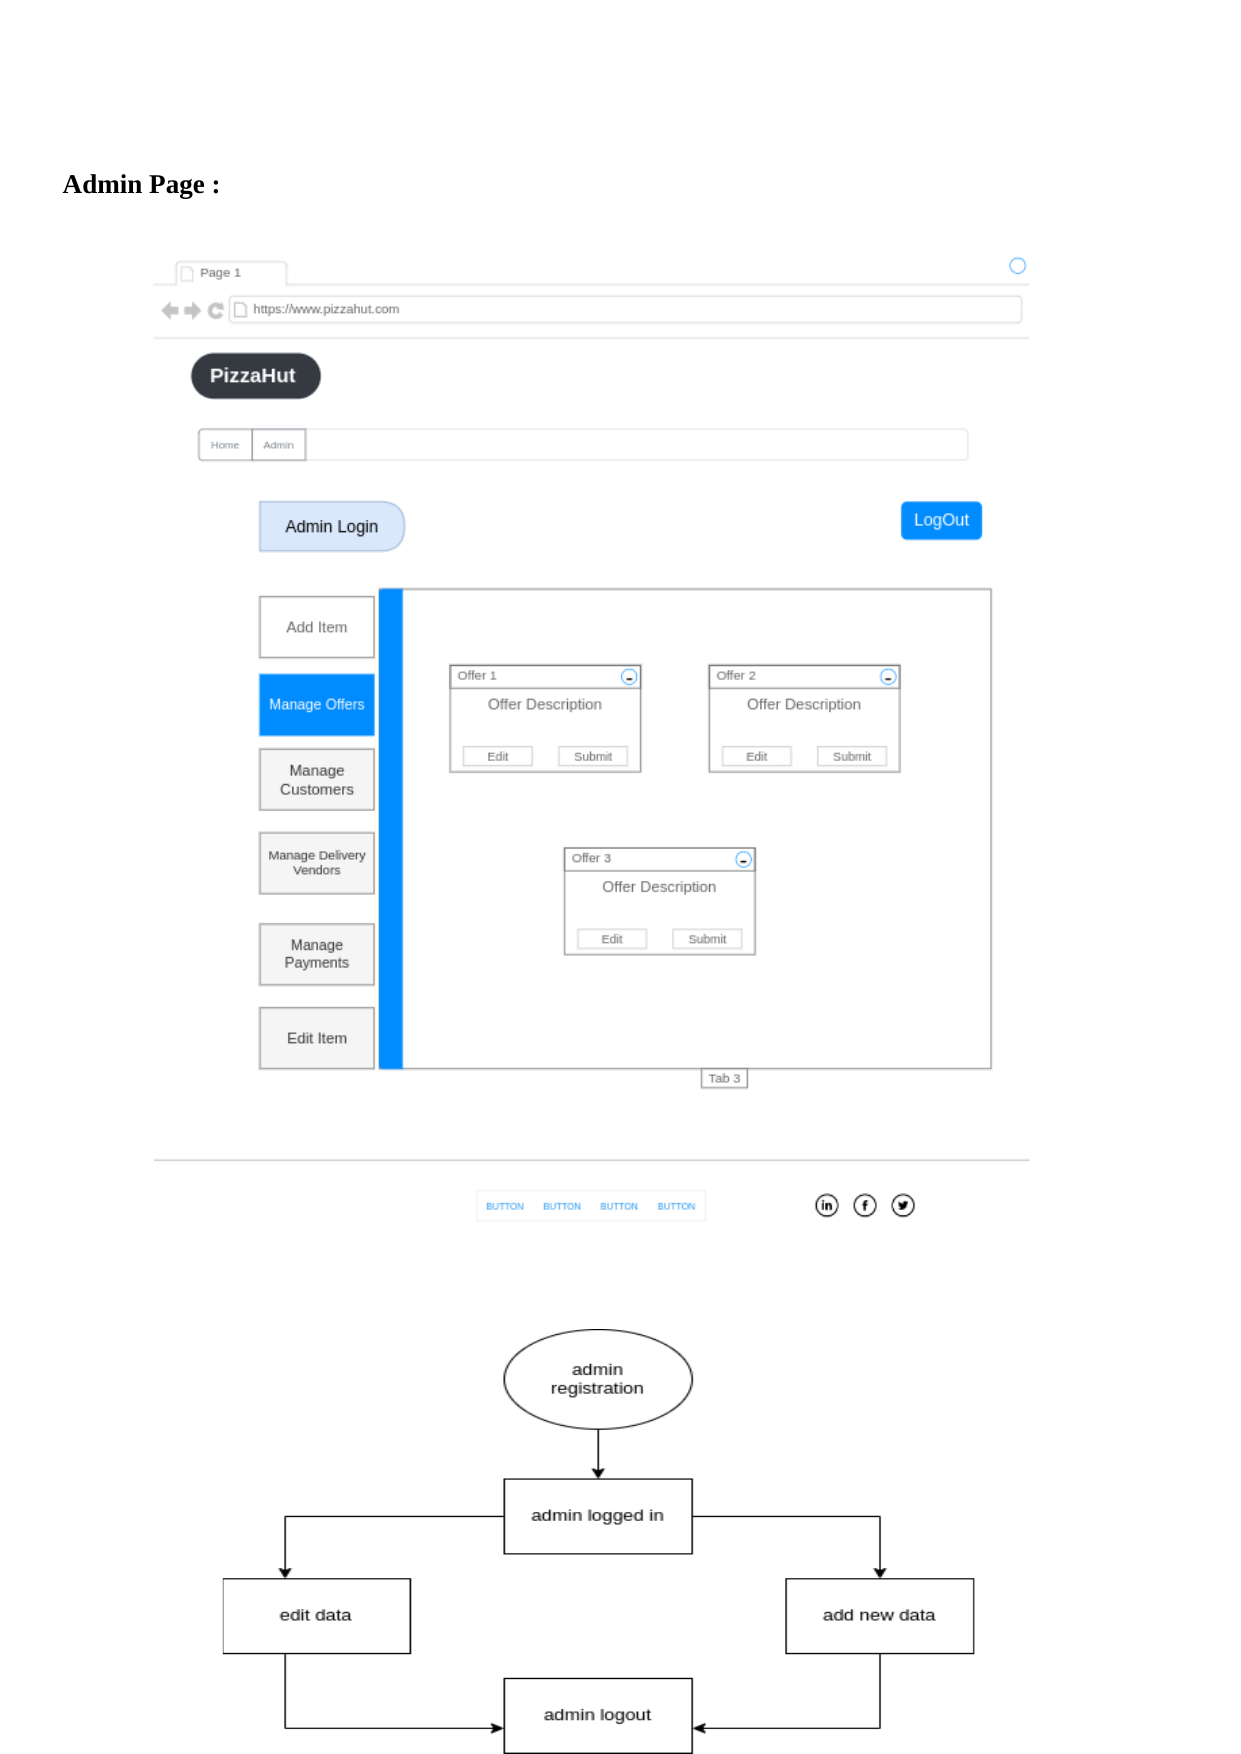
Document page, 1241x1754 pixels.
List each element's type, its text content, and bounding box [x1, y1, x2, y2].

picture [153, 254, 1031, 1268]
picture [222, 1329, 975, 1754]
text Admin Page : [62, 168, 1122, 235]
